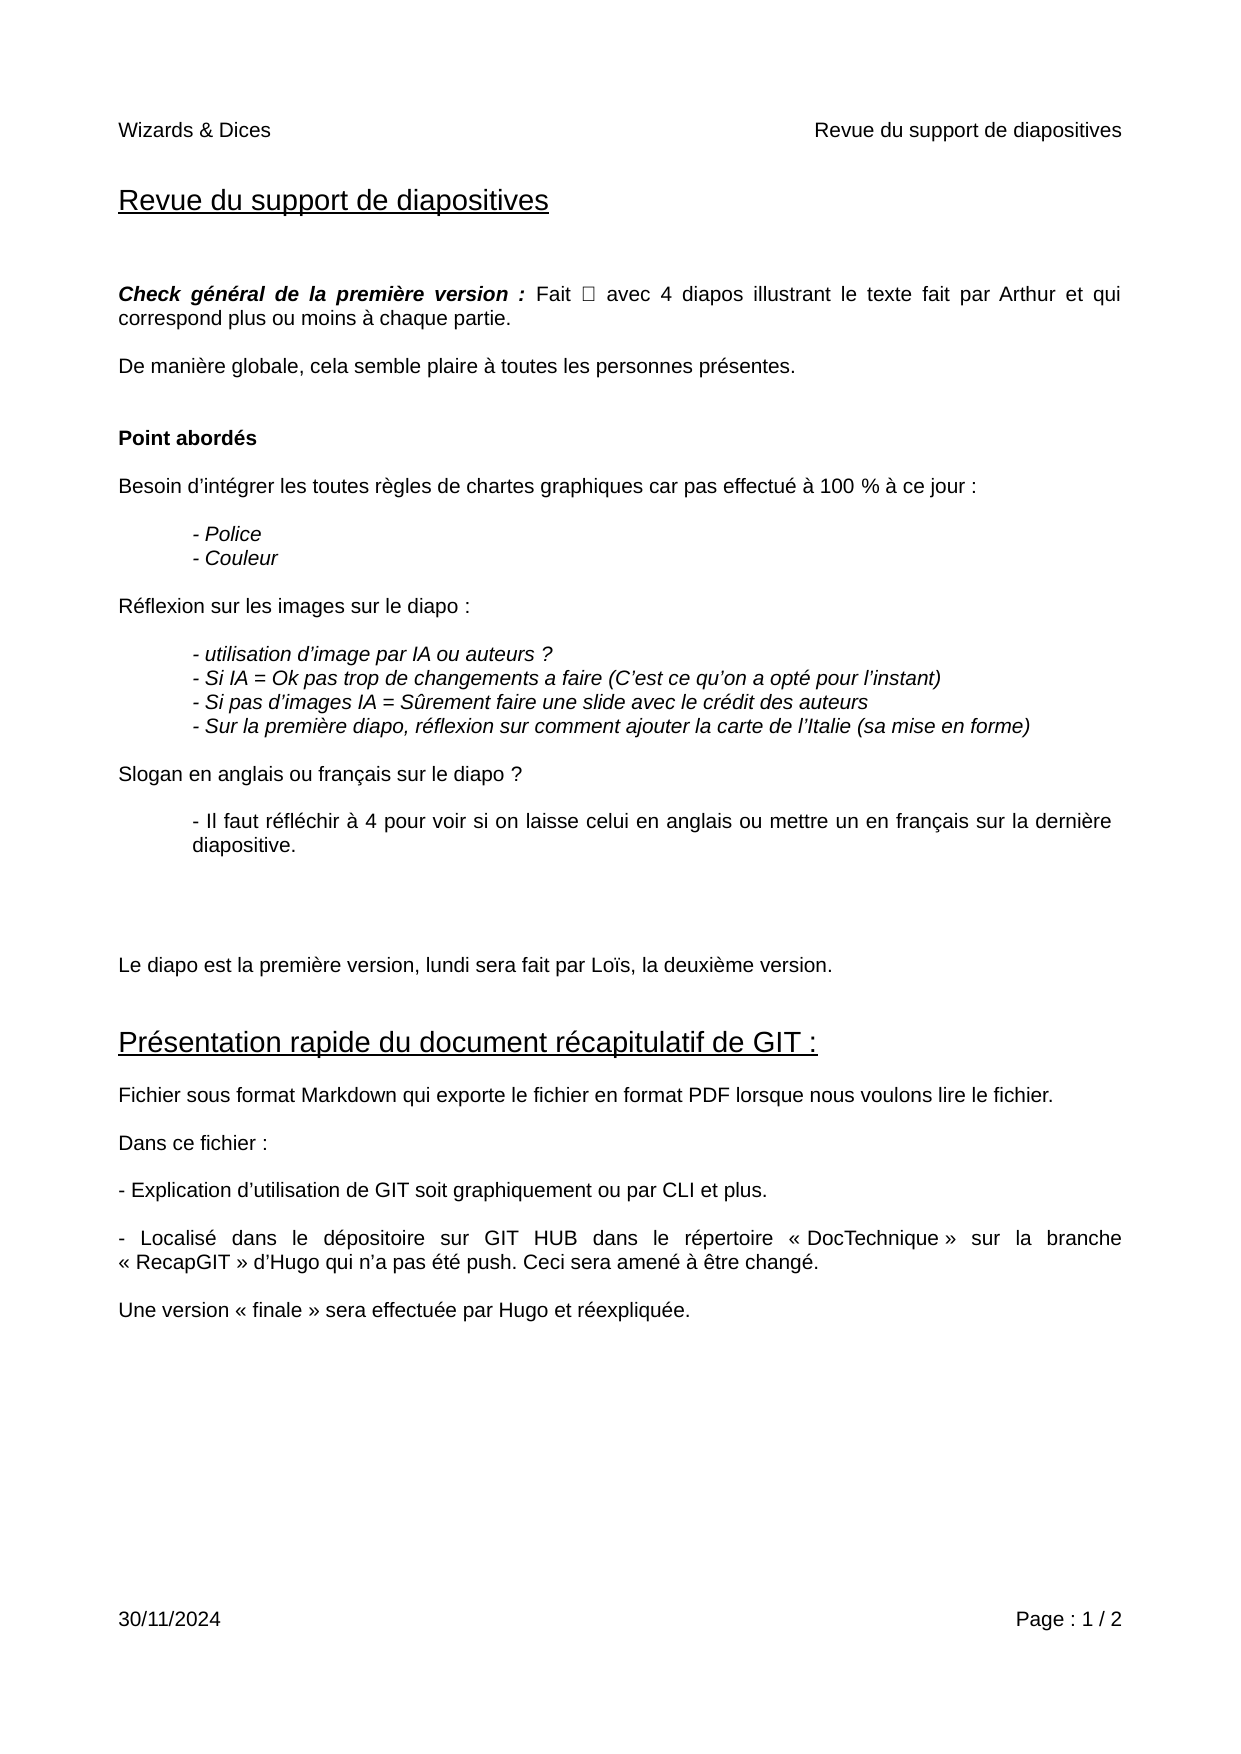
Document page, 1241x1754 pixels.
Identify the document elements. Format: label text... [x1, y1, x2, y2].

text - Explication d’utilisation de GIT soit graphiquement ou par CLI et plus. [118, 1178, 1122, 1202]
text - utilisation d’image par IA ou auteurs ? [192, 642, 1122, 666]
text - Si IA = Ok pas trop de changements a faire (C’est ce qu’on a opté pour l’instant) [192, 666, 1122, 689]
text - Il faut réfléchir à 4 pour voir si on laisse celui en anglais ou mettre un en français sur la dernière diapositive. [118, 809, 1122, 857]
text Besoin d’intégrer les toutes règles de chartes graphiques car pas effectué à 100 % à ce jour : [118, 474, 1122, 498]
text Check général de la première version : Fait ✅ avec 4 diapos illustrant le texte fait par Arthur et qui correspond plus ou moins à chaque partie. [118, 282, 1122, 330]
text Réflexion sur les images sur le diapo : [118, 594, 1122, 618]
text - Police [118, 522, 1122, 546]
text - Sur la première diapo, réflexion sur comment ajouter la carte de l’Italie (sa mise en forme) [192, 713, 1122, 737]
text - Si pas d’images IA = Sûrement faire une slide avec le crédit des auteurs [192, 689, 1122, 713]
subtitle Revue du support de diapositives [118, 183, 1122, 217]
text - Localisé dans le dépositoire sur GIT HUB dans le répertoire « DocTechnique » sur la branche « RecapGIT » d’Hugo qui n’a pas été push. Ceci sera amené à être changé. [118, 1226, 1122, 1274]
text Dans ce fichier : [118, 1130, 1122, 1154]
text Présentation rapide du document récapitulatif de GIT : [118, 1025, 1122, 1058]
text - Couleur [118, 546, 1122, 570]
text Le diapo est la première version, lundi sera fait par Loïs, la deuxième version. [118, 953, 1122, 977]
text Point abordés [118, 426, 1122, 450]
text Une version « finale » sera effectuée par Hugo et réexpliquée. [118, 1298, 1122, 1322]
text Fichier sous format Markdown qui exporte le fichier en format PDF lorsque nous voulons lire le fichier. [118, 1082, 1122, 1106]
text De manière globale, cela semble plaire à toutes les personnes présentes. [118, 354, 1122, 378]
text Slogan en anglais ou français sur le diapo ? [118, 761, 1122, 785]
